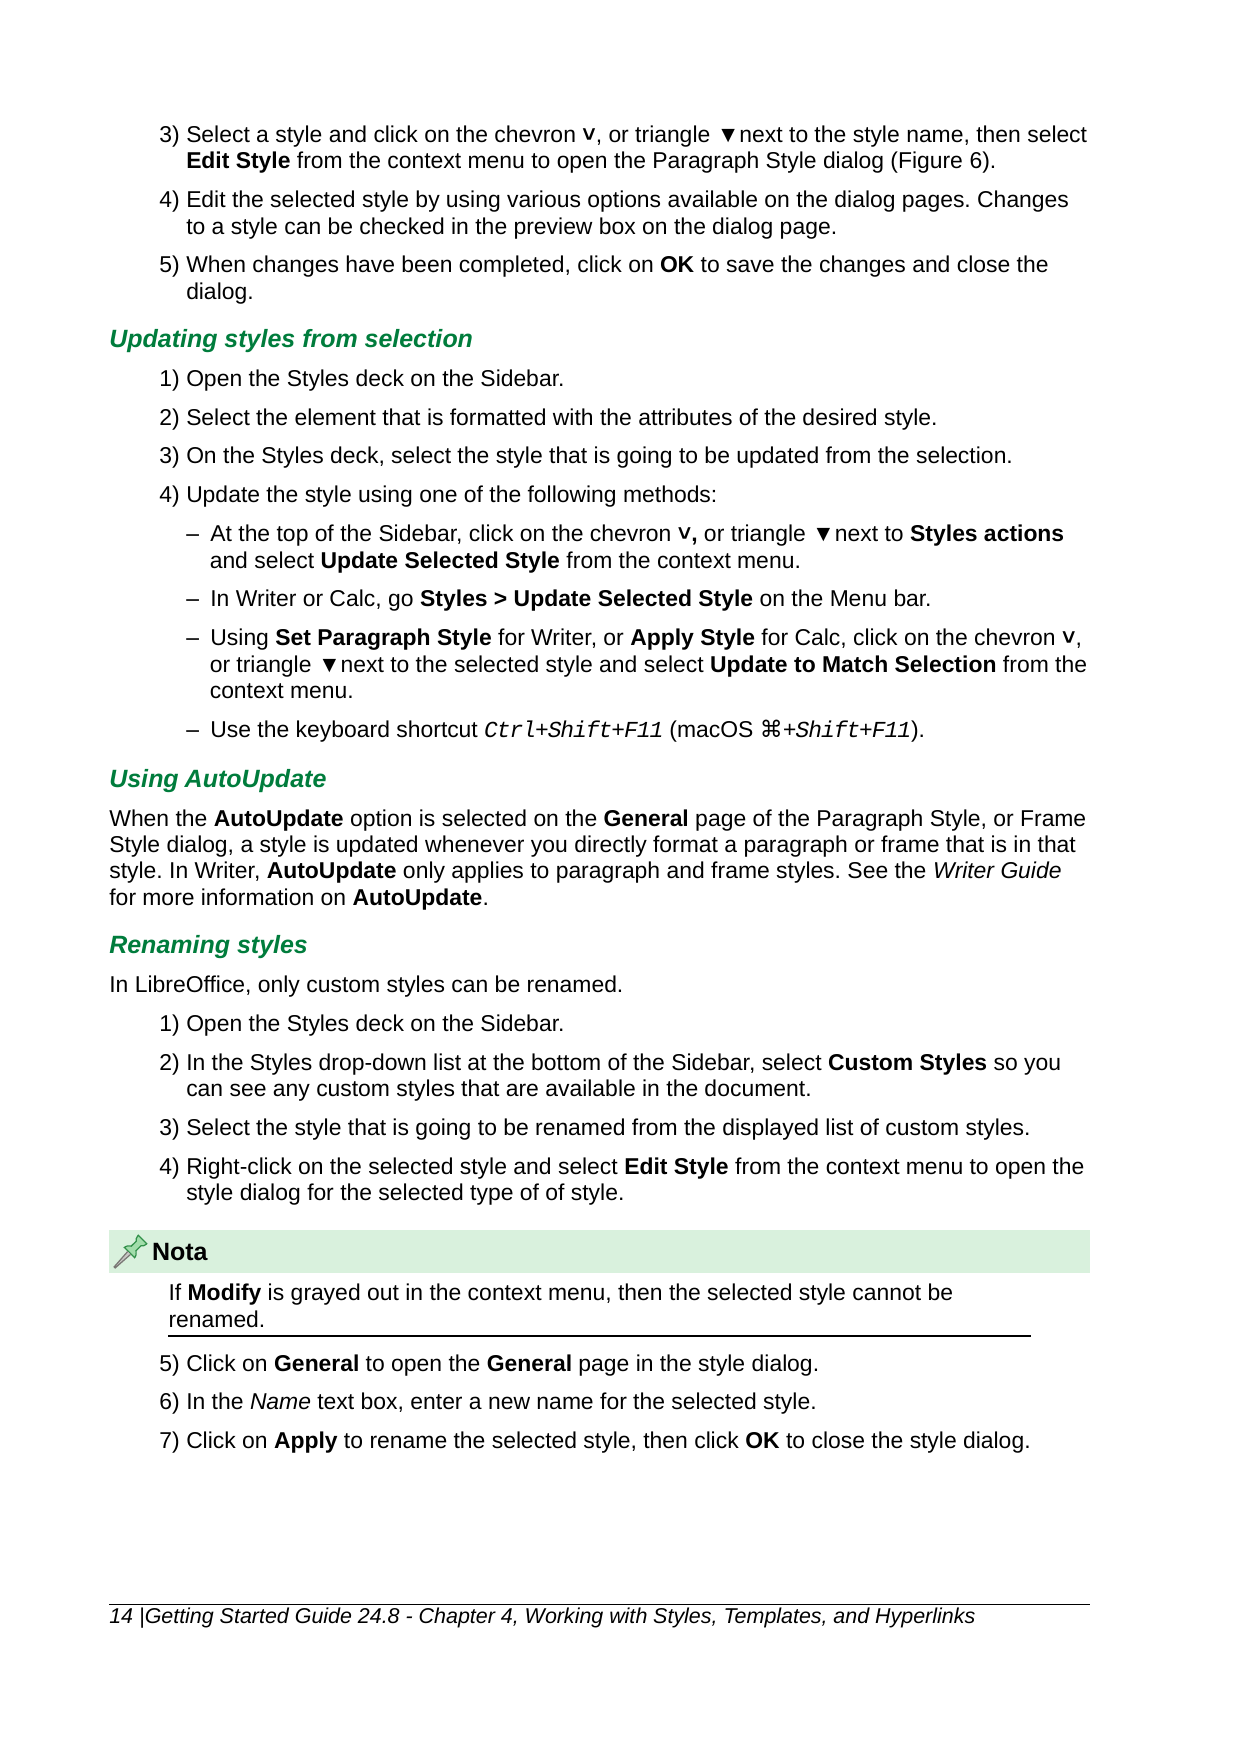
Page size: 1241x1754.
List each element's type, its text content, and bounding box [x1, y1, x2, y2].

subtitle Renaming styles [109, 930, 1090, 958]
text If Modify is grayed out in the context menu, then the selected style cannot be renamed. [168, 1279, 1031, 1335]
list At the top of the Sidebar, click on the chevron ˅, or triangle ▼next to Styles actions and select Update Selected Style from the context menu. [186, 520, 1090, 573]
list Update the style using one of the following methods: [186, 481, 1090, 508]
list Click on General to open the General page in the style dialog. [186, 1349, 1090, 1376]
list Select the element that is formatted with the attributes of the desired style. [186, 404, 1090, 430]
list Right‑click on the selected style and select Edit Style from the context menu to open the style dialog for the selected type of of style. [186, 1153, 1090, 1205]
list Click on Apply to rename the selected style, then click OK to close the style dialog. [186, 1427, 1090, 1453]
list Select a style and click on the chevron ˅, or triangle ▼next to the style name, then select Edit Style from the context menu to open the Paragraph Style dialog (Figure 6). [186, 121, 1090, 174]
list In LibreOffice, only custom styles can be renamed. [109, 971, 1090, 997]
list Using Set Paragraph Style for Writer, or Apply Style for Calc, click on the chevron ˅, or triangle ▼next to the selected style and select Update to Match Selection from the context menu. [186, 624, 1090, 703]
list Select the style that is going to be renamed from the displayed list of custom styles. [186, 1114, 1090, 1140]
list On the Styles deck, select the style that is going to be updated from the selection. [186, 442, 1090, 469]
text When the AutoUpdate option is selected on the General page of the Paragraph Style, or Frame Style dialog, a style is updated whenever you directly format a paragraph or frame that is in that style. In Writer, AutoUpdate only applies to paragraph and frame styles. See the Writer Guide for more information on AutoUpdate. [109, 805, 1090, 910]
list In the Styles drop‑down list at the bottom of the Sidebar, select Custom Styles so you can see any custom styles that are available in the document. [186, 1048, 1090, 1101]
list In Writer or Calc, go Styles > Update Selected Style on the Menu bar. [186, 585, 1090, 612]
list Use the keyboard shortcut Ctrl+Shift+F11 (macOS ⌘+Shift+F11). [186, 716, 1090, 744]
subtitle Using AutoUpdate [109, 764, 1090, 792]
subtitle Nota [109, 1230, 1090, 1273]
list When changes have been completed, click on OK to save the changes and close the dialog. [186, 251, 1090, 304]
list Open the Styles deck on the Sidebar. [186, 365, 1090, 391]
list Open the Styles deck on the Sidebar. [186, 1010, 1090, 1036]
list In the Name text box, enter a new name for the selected style. [186, 1388, 1090, 1415]
subtitle Updating styles from selection [109, 324, 1090, 352]
list Edit the selected style by using various options available on the dialog pages. Changes to a style can be checked in the preview box on the dialog page. [186, 186, 1090, 239]
